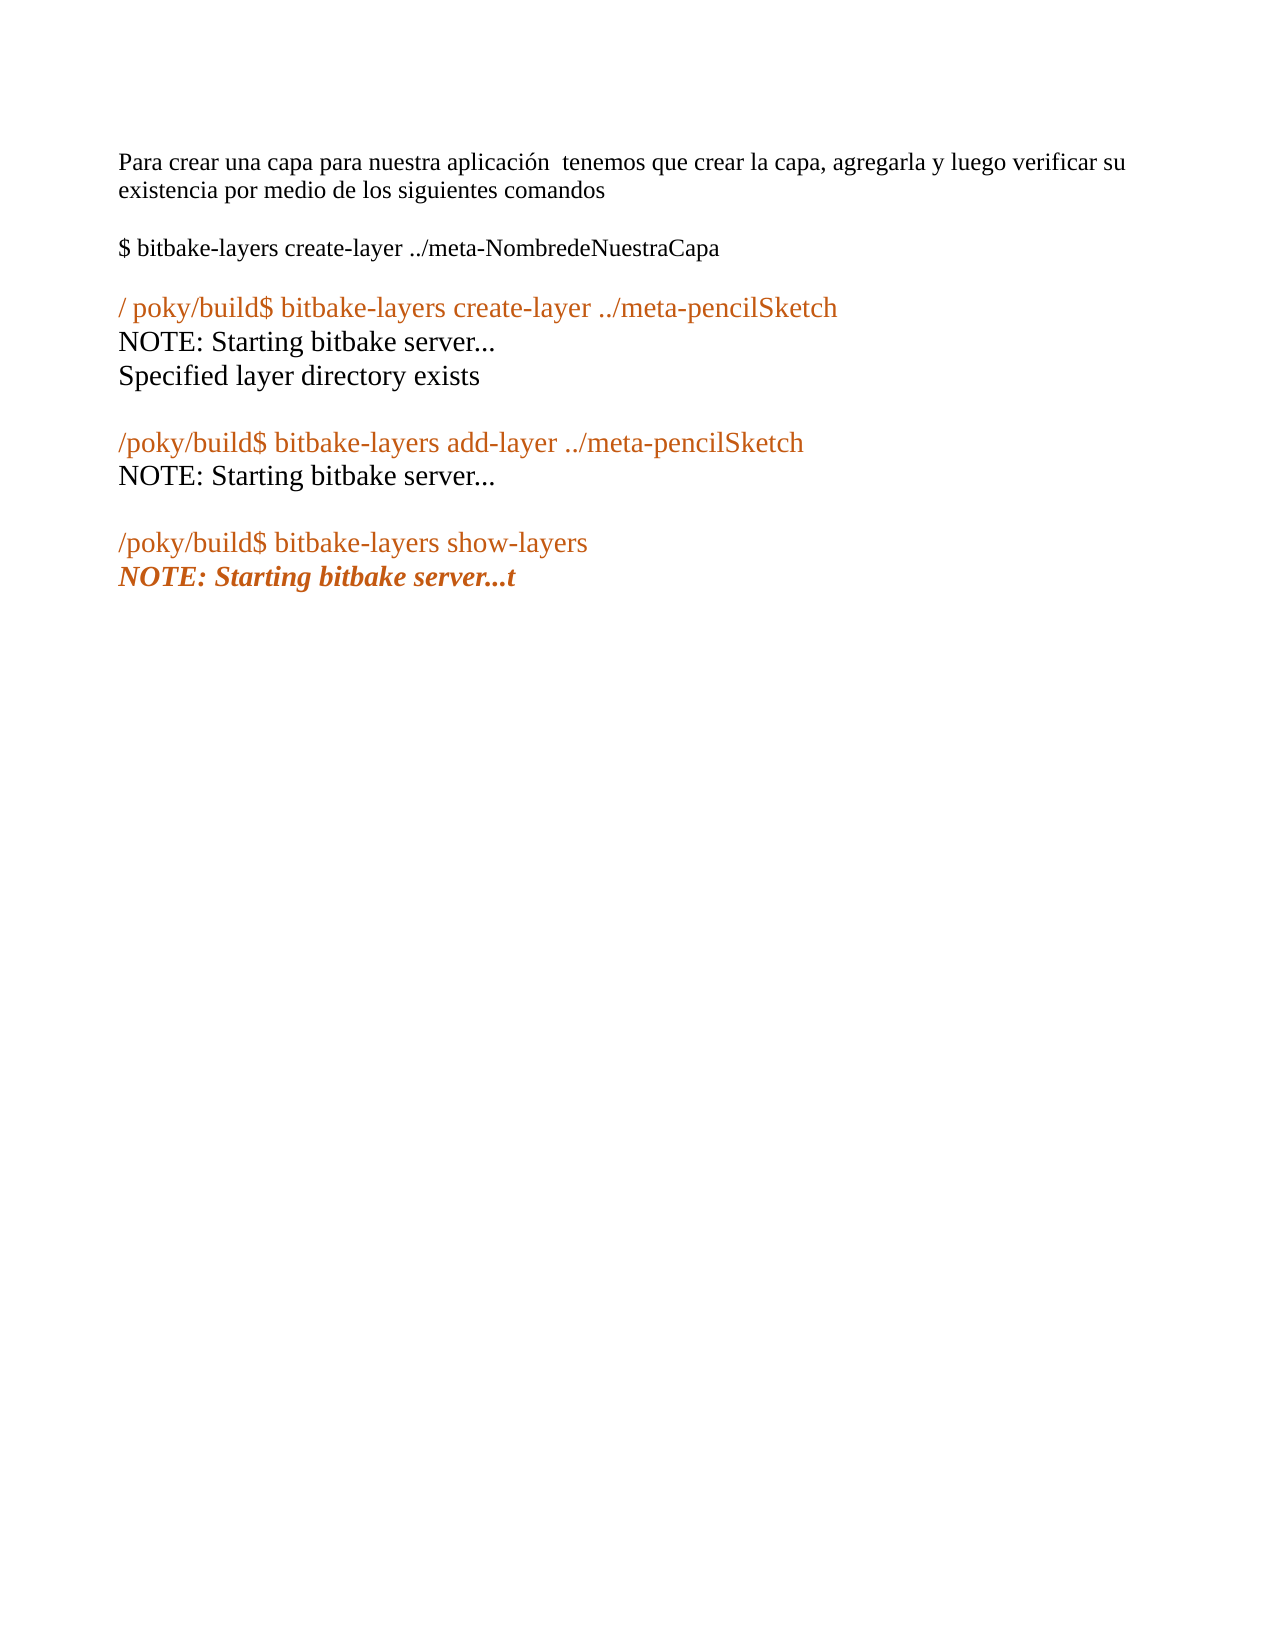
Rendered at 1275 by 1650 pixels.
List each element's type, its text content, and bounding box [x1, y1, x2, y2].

text NOTE: Starting bitbake server... [118, 324, 1157, 358]
text Specified layer directory exists [118, 358, 1157, 391]
text / poky/build$ bitbake-layers create-layer ../meta-pencilSketch [118, 291, 1157, 324]
text $ bitbake-layers create-layer ../meta-NombredeNuestraCapa [118, 233, 1157, 262]
text NOTE: Starting bitbake server... [118, 458, 1157, 492]
text /poky/build$ bitbake-layers show-layers [118, 525, 1157, 559]
text /poky/build$ bitbake-layers add-layer ../meta-pencilSketch [118, 425, 1157, 458]
text Para crear una capa para nuestra aplicación tenemos que crear la capa, agregarla y luego verificar su existencia por medio de los siguientes comandos [118, 147, 1157, 204]
text NOTE: Starting bitbake server...t [118, 559, 1157, 592]
